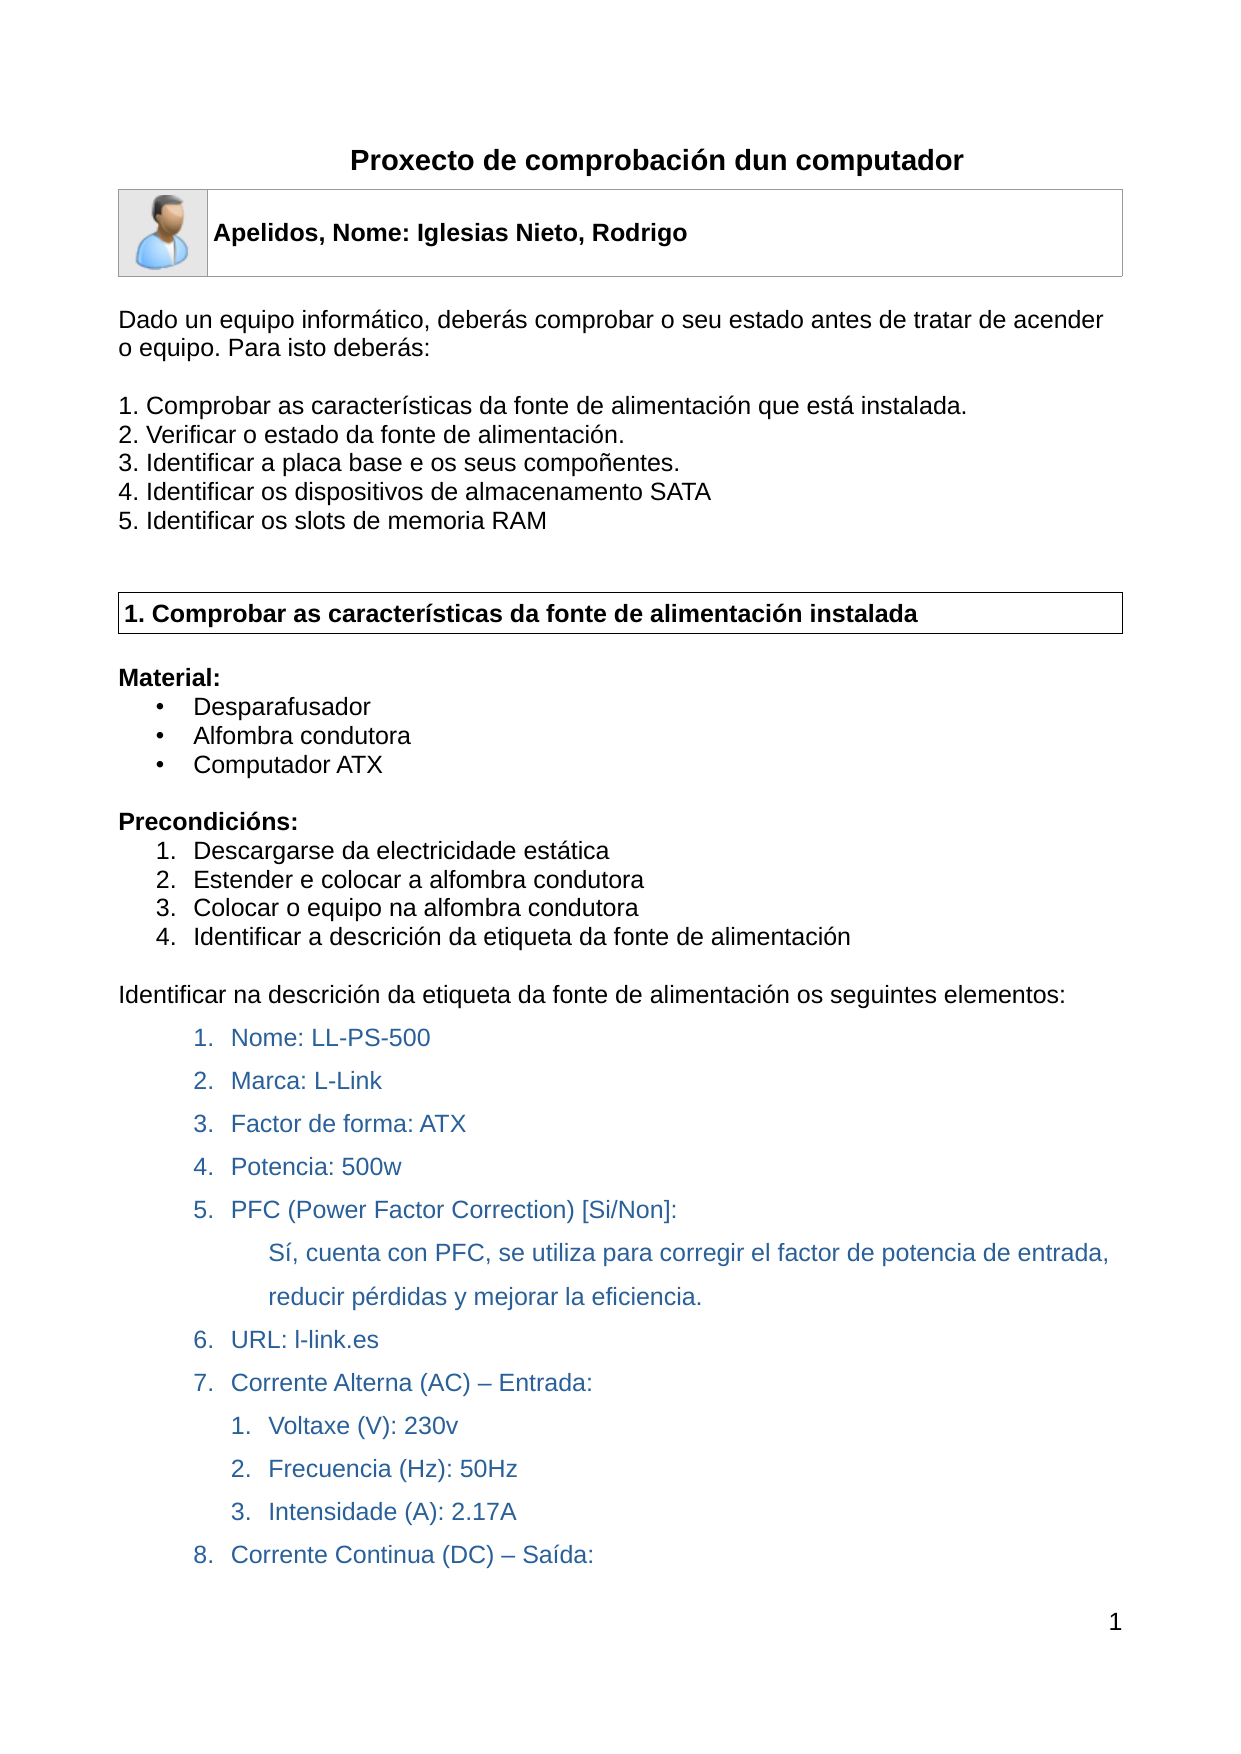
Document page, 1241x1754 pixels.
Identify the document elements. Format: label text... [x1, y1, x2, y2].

table_header Apelidos, Nome: Iglesias Nieto, Rodrigo [208, 190, 1122, 276]
text 4. Identificar os dispositivos de almacenamento SATA [118, 477, 1122, 506]
list Factor de forma: ATX [193, 1109, 1122, 1138]
list Identificar a descrición da etiqueta da fonte de alimentación [156, 922, 1122, 951]
table_header 1. Comprobar as características da fonte de alimentación instalada [119, 593, 1122, 633]
subtitle Proxecto de comprobación dun computador [118, 143, 1122, 177]
list Voltaxe (V): 230v [231, 1411, 1122, 1440]
list Desparafusador [156, 692, 1122, 721]
list URL: l-link.es [193, 1325, 1122, 1353]
text 2. Verificar o estado da fonte de alimentación. [118, 419, 1122, 448]
list Sí, cuenta con PFC, se utiliza para corregir el factor de potencia de entrada, reducir pérdidas y mejorar la eficiencia. [231, 1238, 1122, 1310]
list Computador ATX [156, 749, 1122, 778]
text Dado un equipo informático, deberás comprobar o seu estado antes de tratar de acender o equipo. Para isto deberás: [118, 304, 1122, 362]
text 5. Identificar os slots de memoria RAM [118, 506, 1122, 534]
list Nome: LL-PS-500 [193, 1023, 1122, 1052]
text Identificar na descrición da etiqueta da fonte de alimentación os seguintes elementos: [118, 980, 1122, 1008]
list Intensidade (A): 2.17A [231, 1497, 1122, 1526]
list Corrente Continua (DC) – Saída: [193, 1540, 1122, 1569]
text 3. Identificar a placa base e os seus compoñentes. [118, 448, 1122, 477]
list PFC (Power Factor Correction) [Si/Non]: [193, 1195, 1122, 1224]
list Corrente Alterna (AC) – Entrada: [193, 1368, 1122, 1397]
text 1. Comprobar as características da fonte de alimentación que está instalada. [118, 391, 1122, 419]
list Descargarse da electricidade estática [156, 836, 1122, 865]
list Colocar o equipo na alfombra condutora [156, 893, 1122, 922]
text Material: [118, 663, 1122, 692]
list Estender e colocar a alfombra condutora [156, 865, 1122, 893]
list Potencia: 500w [193, 1152, 1122, 1181]
table_header [119, 190, 207, 276]
list Alfombra condutora [156, 721, 1122, 749]
picture [125, 195, 201, 270]
text Precondicións: [118, 807, 1122, 836]
list Frecuencia (Hz): 50Hz [231, 1454, 1122, 1483]
list Marca: L-Link [193, 1066, 1122, 1095]
